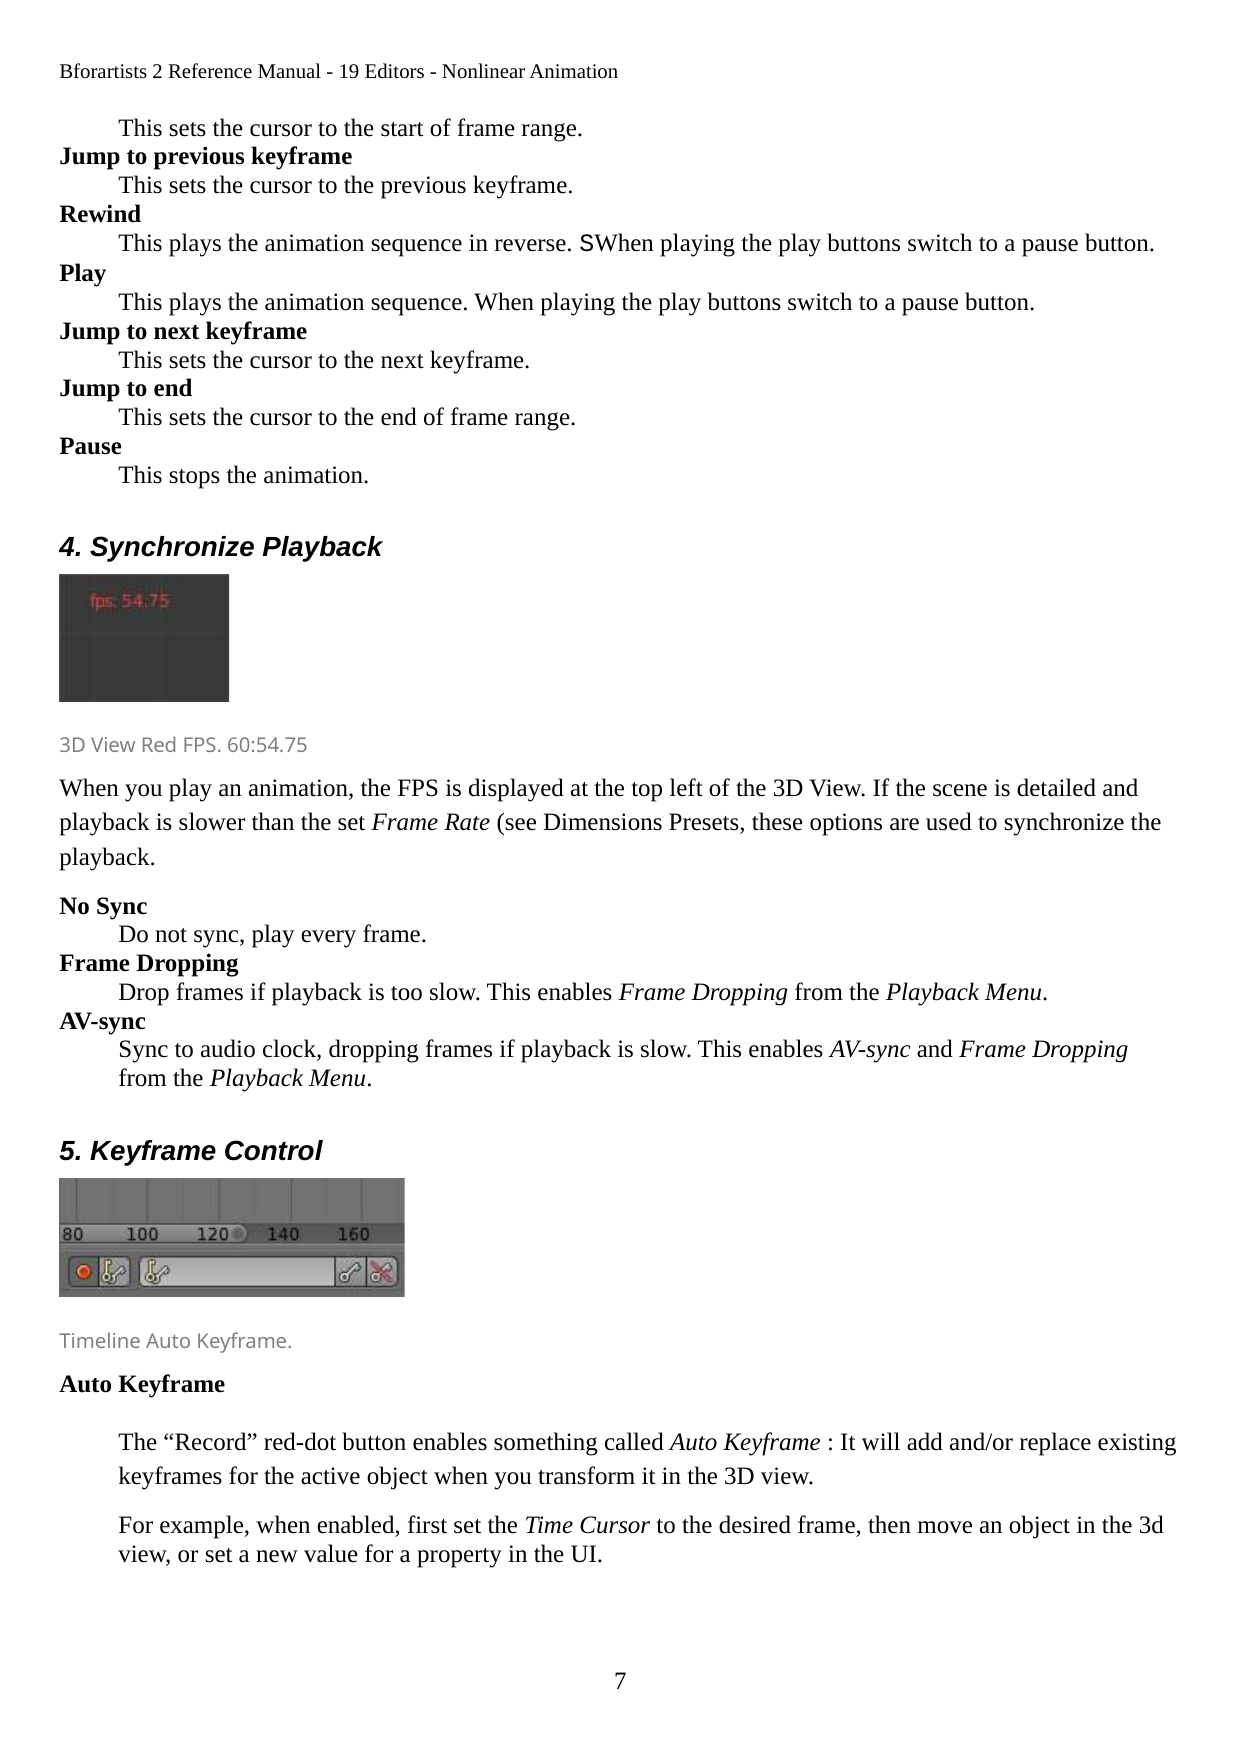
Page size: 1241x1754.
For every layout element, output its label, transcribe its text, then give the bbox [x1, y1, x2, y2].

subtitle 4. Synchronize Playback [59, 530, 1181, 562]
list This sets the cursor to the next keyframe. [118, 345, 1181, 373]
text 3D View Red FPS. 60:54.75 [59, 727, 1181, 758]
list Sync to audio clock, dropping frames if playback is slow. This enables AV-sync and Frame Dropping from the Playback Menu. [118, 1034, 1181, 1092]
list For example, when enabled, first set the Time Cursor to the desired frame, then move an object in the 3d view, or set a new value for a property in the UI. [118, 1510, 1181, 1568]
subtitle Frame Dropping [59, 948, 1181, 977]
text When you play an animation, the FPS is displayed at the top left of the 3D View. If the scene is detailed and playback is slower than the set Frame Rate (see Dimensions Presets, these options are used to synchronize the playback. [59, 773, 1181, 870]
subtitle No Sync [59, 891, 1181, 919]
text The “Record” red-dot button enables something called Auto Keyframe : It will add and/or replace existing keyframes for the active object when you transform it in the 3D view. [118, 1427, 1181, 1490]
subtitle Auto Keyframe [59, 1369, 1181, 1397]
list This sets the cursor to the previous keyframe. [118, 170, 1181, 199]
list This sets the cursor to the end of frame range. [118, 402, 1181, 431]
text Timeline Auto Keyframe. [59, 1323, 1181, 1354]
list This stops the animation. [118, 460, 1181, 488]
subtitle AV-sync [59, 1006, 1181, 1034]
subtitle Pause [59, 431, 1181, 460]
picture [59, 1178, 405, 1297]
subtitle 5. Keyframe Control [59, 1134, 1181, 1166]
subtitle Jump to next keyframe [59, 316, 1181, 345]
picture [59, 574, 230, 702]
list Drop frames if playback is too slow. This enables Frame Dropping from the Playback Menu. [118, 977, 1181, 1006]
subtitle Play [59, 258, 1181, 287]
subtitle Rewind [59, 199, 1181, 228]
list Do not sync, play every frame. [118, 919, 1181, 948]
list This plays the animation sequence. When playing the play buttons switch to a pause button. [118, 287, 1181, 316]
list This plays the animation sequence in reverse. SWhen playing the play buttons switch to a pause button. [118, 228, 1181, 258]
list This sets the cursor to the start of frame range. [118, 113, 1181, 141]
subtitle Jump to end [59, 373, 1181, 402]
subtitle Jump to previous keyframe [59, 141, 1181, 170]
